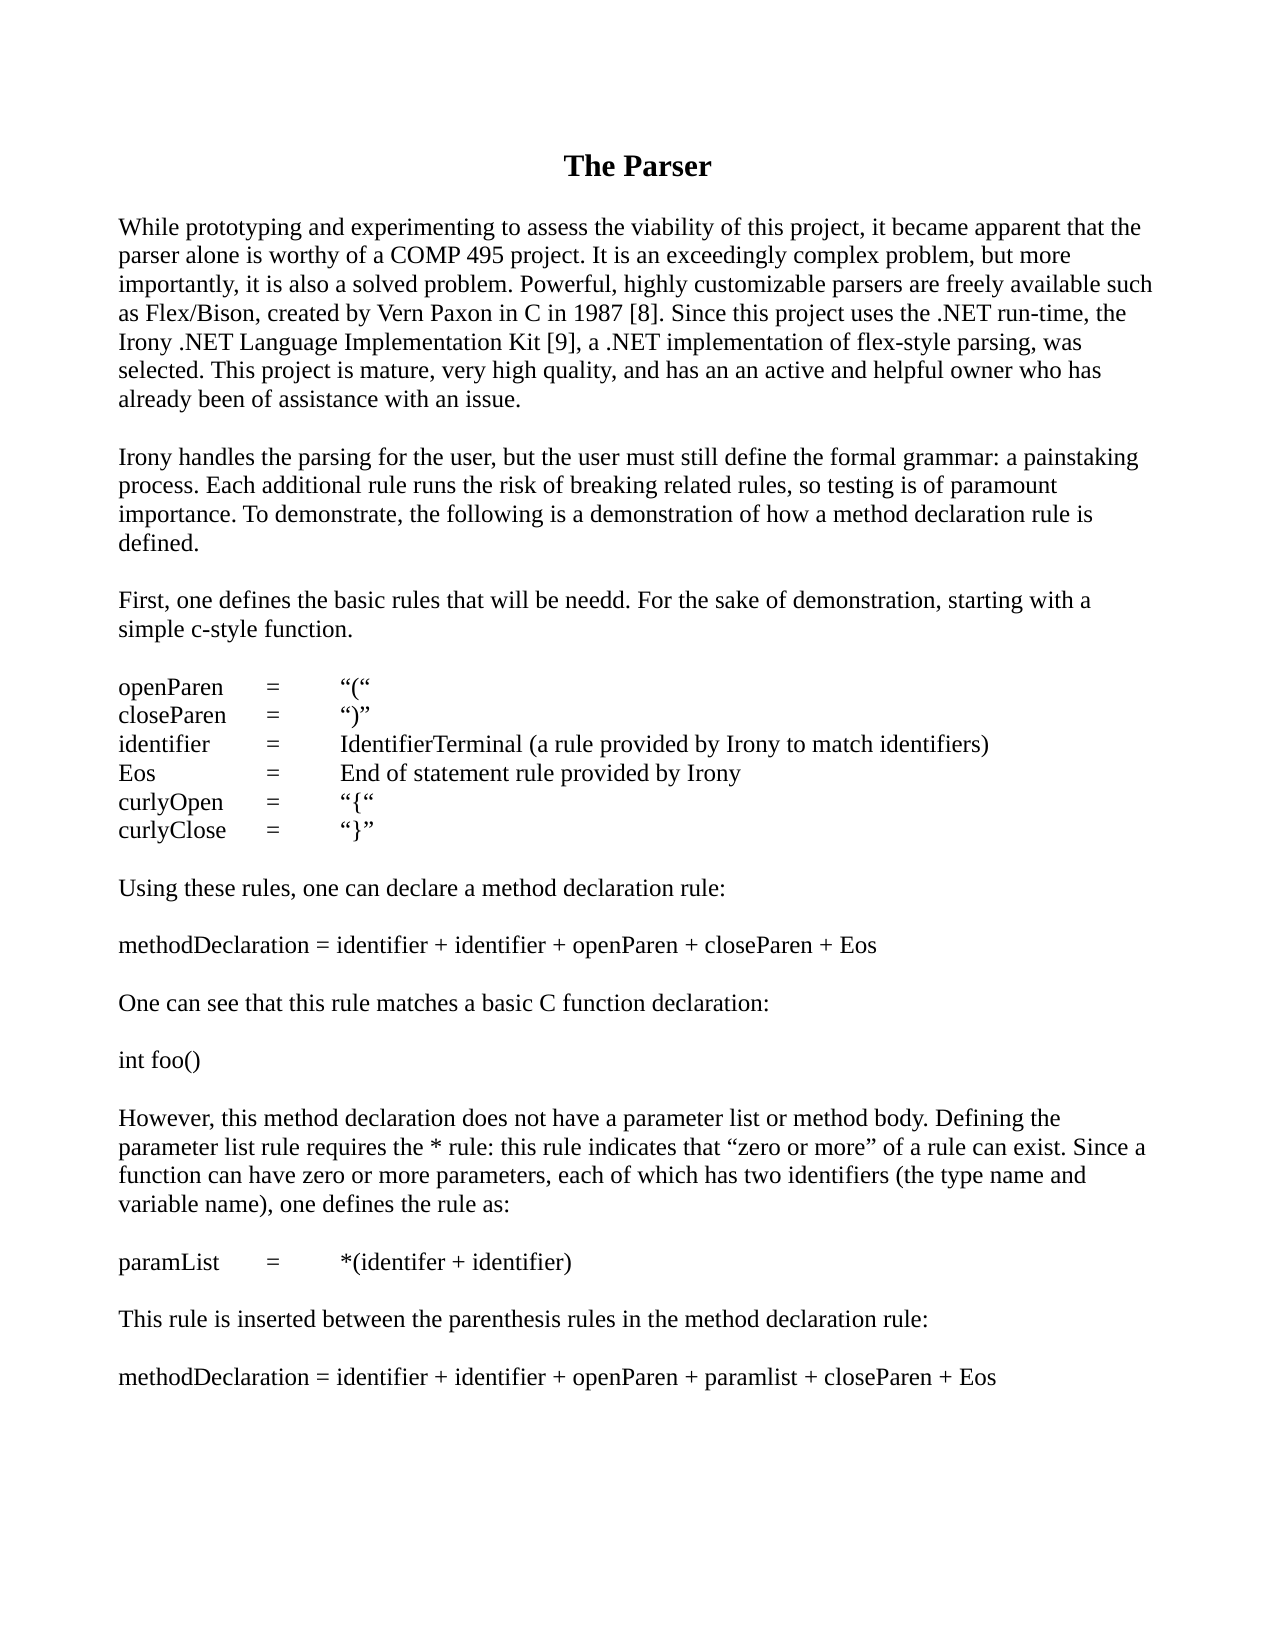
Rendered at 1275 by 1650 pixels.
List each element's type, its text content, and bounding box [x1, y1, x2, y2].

text curlyClose = “}” [118, 815, 1157, 844]
text int foo() [118, 1045, 1157, 1074]
text Using these rules, one can declare a method declaration rule: [118, 873, 1157, 902]
text One can see that this rule matches a basic C function declaration: [118, 988, 1157, 1017]
text identifier = IdentifierTerminal (a rule provided by Irony to match identifiers) [118, 729, 1157, 758]
text methodDeclaration = identifier + identifier + openParen + closeParen + Eos [118, 930, 1157, 959]
text The Parser [118, 147, 1157, 183]
text curlyOpen = “{“ [118, 787, 1157, 815]
text This rule is inserted between the parenthesis rules in the method declaration rule: [118, 1304, 1157, 1333]
text While prototyping and experimenting to assess the viability of this project, it became apparent that the parser alone is worthy of a COMP 495 project. It is an exceedingly complex problem, but more importantly, it is also a solved problem. Powerful, highly customizable parsers are freely available such as Flex/Bison, created by Vern Paxon in C in 1987 [8]. Since this project uses the .NET run-time, the Irony .NET Language Implementation Kit [9], a .NET implementation of flex-style parsing, was selected. This project is mature, very high quality, and has an an active and helpful owner who has already been of assistance with an issue. [118, 212, 1157, 413]
text closeParen = “)” [118, 700, 1157, 729]
text paramList = *(identifer + identifier) [118, 1247, 1157, 1275]
text methodDeclaration = identifier + identifier + openParen + paramlist + closeParen + Eos [118, 1362, 1157, 1390]
text However, this method declaration does not have a parameter list or method body. Defining the parameter list rule requires the * rule: this rule indicates that “zero or more” of a rule can exist. Since a function can have zero or more parameters, each of which has two identifiers (the type name and variable name), one defines the rule as: [118, 1103, 1157, 1218]
text openParen = “(“ [118, 672, 1157, 700]
text Eos = End of statement rule provided by Irony [118, 758, 1157, 787]
text First, one defines the basic rules that will be needd. For the sake of demonstration, starting with a simple c-style function. [118, 585, 1157, 643]
text Irony handles the parsing for the user, but the user must still define the formal grammar: a painstaking process. Each additional rule runs the risk of breaking related rules, so testing is of paramount importance. To demonstrate, the following is a demonstration of how a method declaration rule is defined. [118, 442, 1157, 557]
